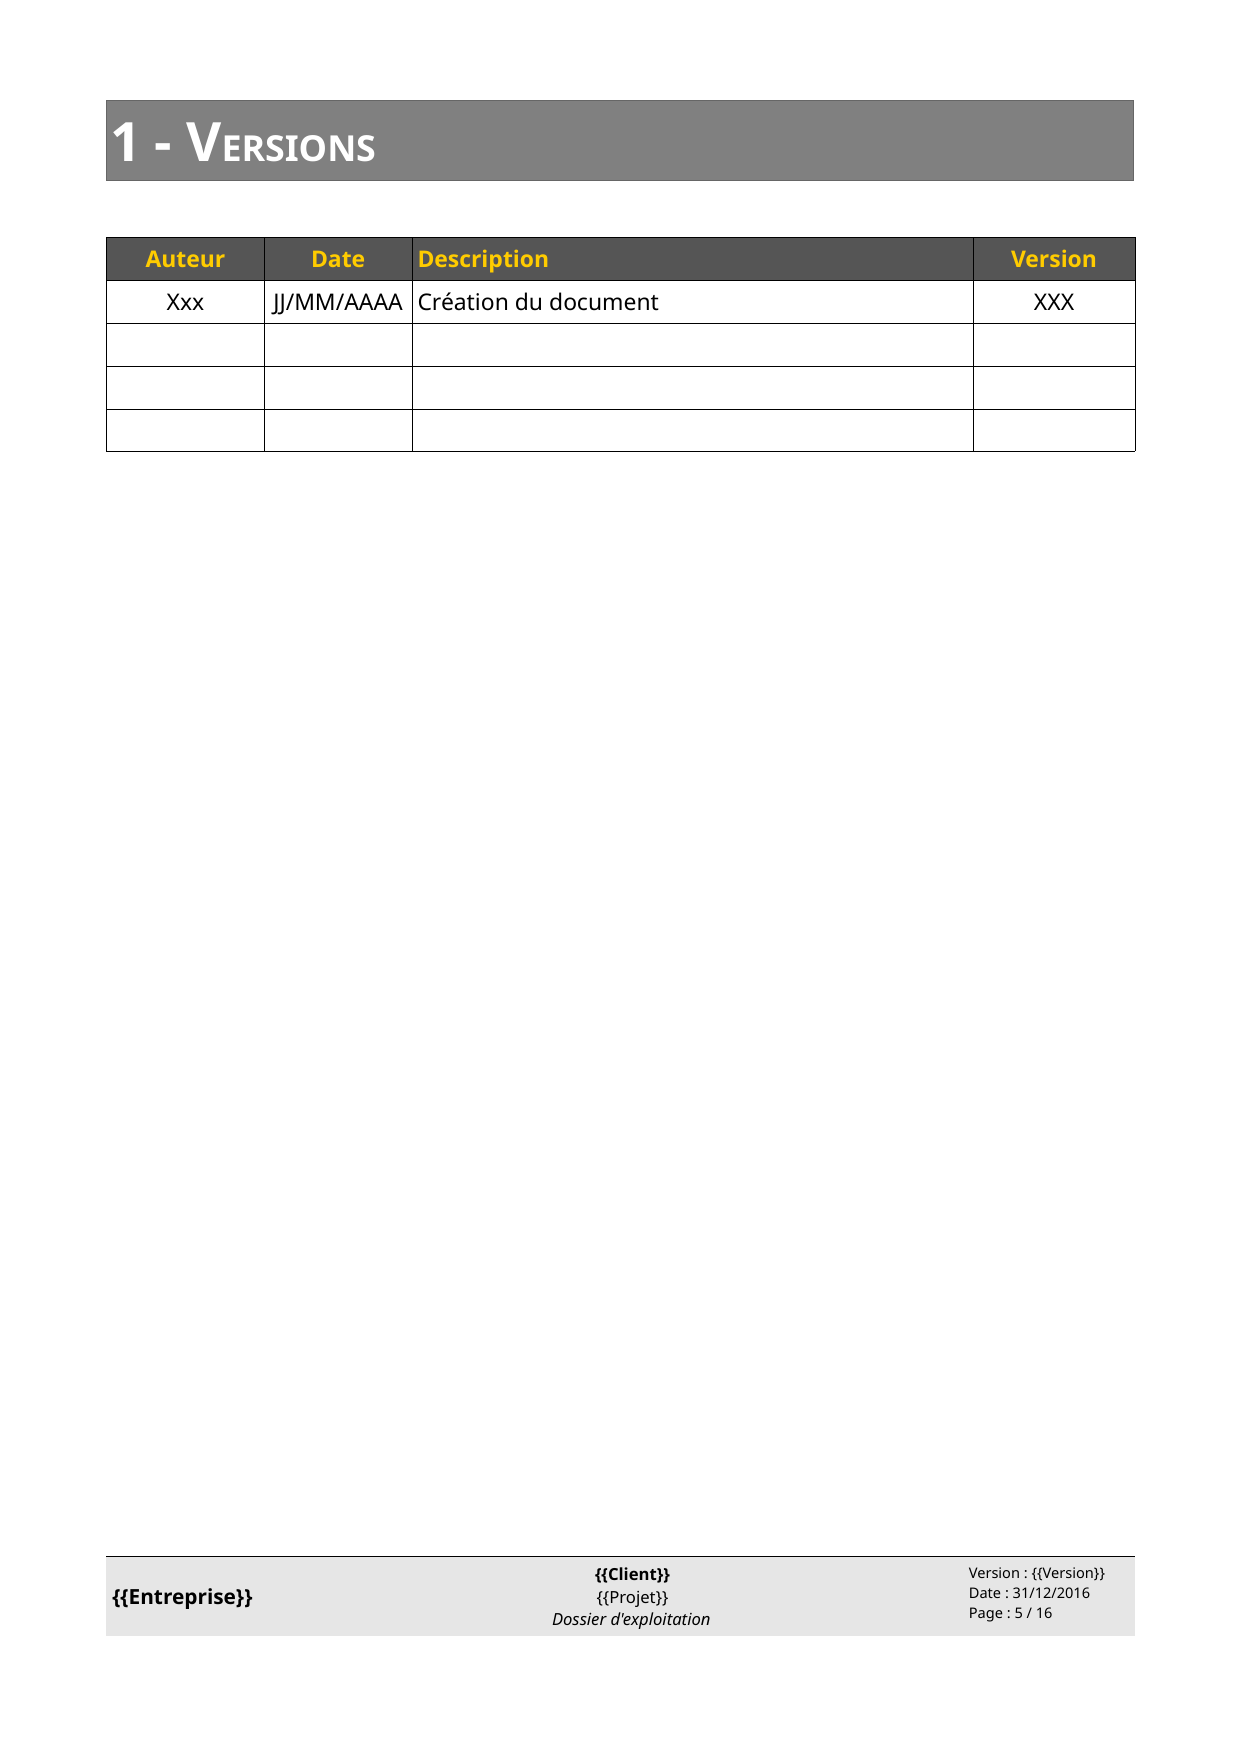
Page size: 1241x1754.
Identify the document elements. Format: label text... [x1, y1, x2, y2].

subtitle Versions [107, 101, 1133, 180]
table_cell [107, 367, 264, 408]
table_cell [413, 367, 973, 408]
table_header Auteur [107, 238, 264, 280]
table_cell [974, 410, 1135, 451]
table_cell XXX [974, 281, 1135, 323]
table_header Version [974, 238, 1135, 280]
table_cell JJ/MM/AAAA [265, 281, 412, 323]
table_cell [265, 324, 412, 366]
table_cell [265, 367, 412, 408]
table_header Description [413, 238, 973, 280]
table_cell [974, 324, 1135, 366]
table_cell [107, 410, 264, 451]
table_cell [413, 410, 973, 451]
table_cell [974, 367, 1135, 408]
table_header Date [265, 238, 412, 280]
table_cell [107, 324, 264, 366]
table_cell [413, 324, 973, 366]
table_cell Création du document [413, 281, 973, 323]
table_cell Xxx [107, 281, 264, 323]
table_cell [265, 410, 412, 451]
